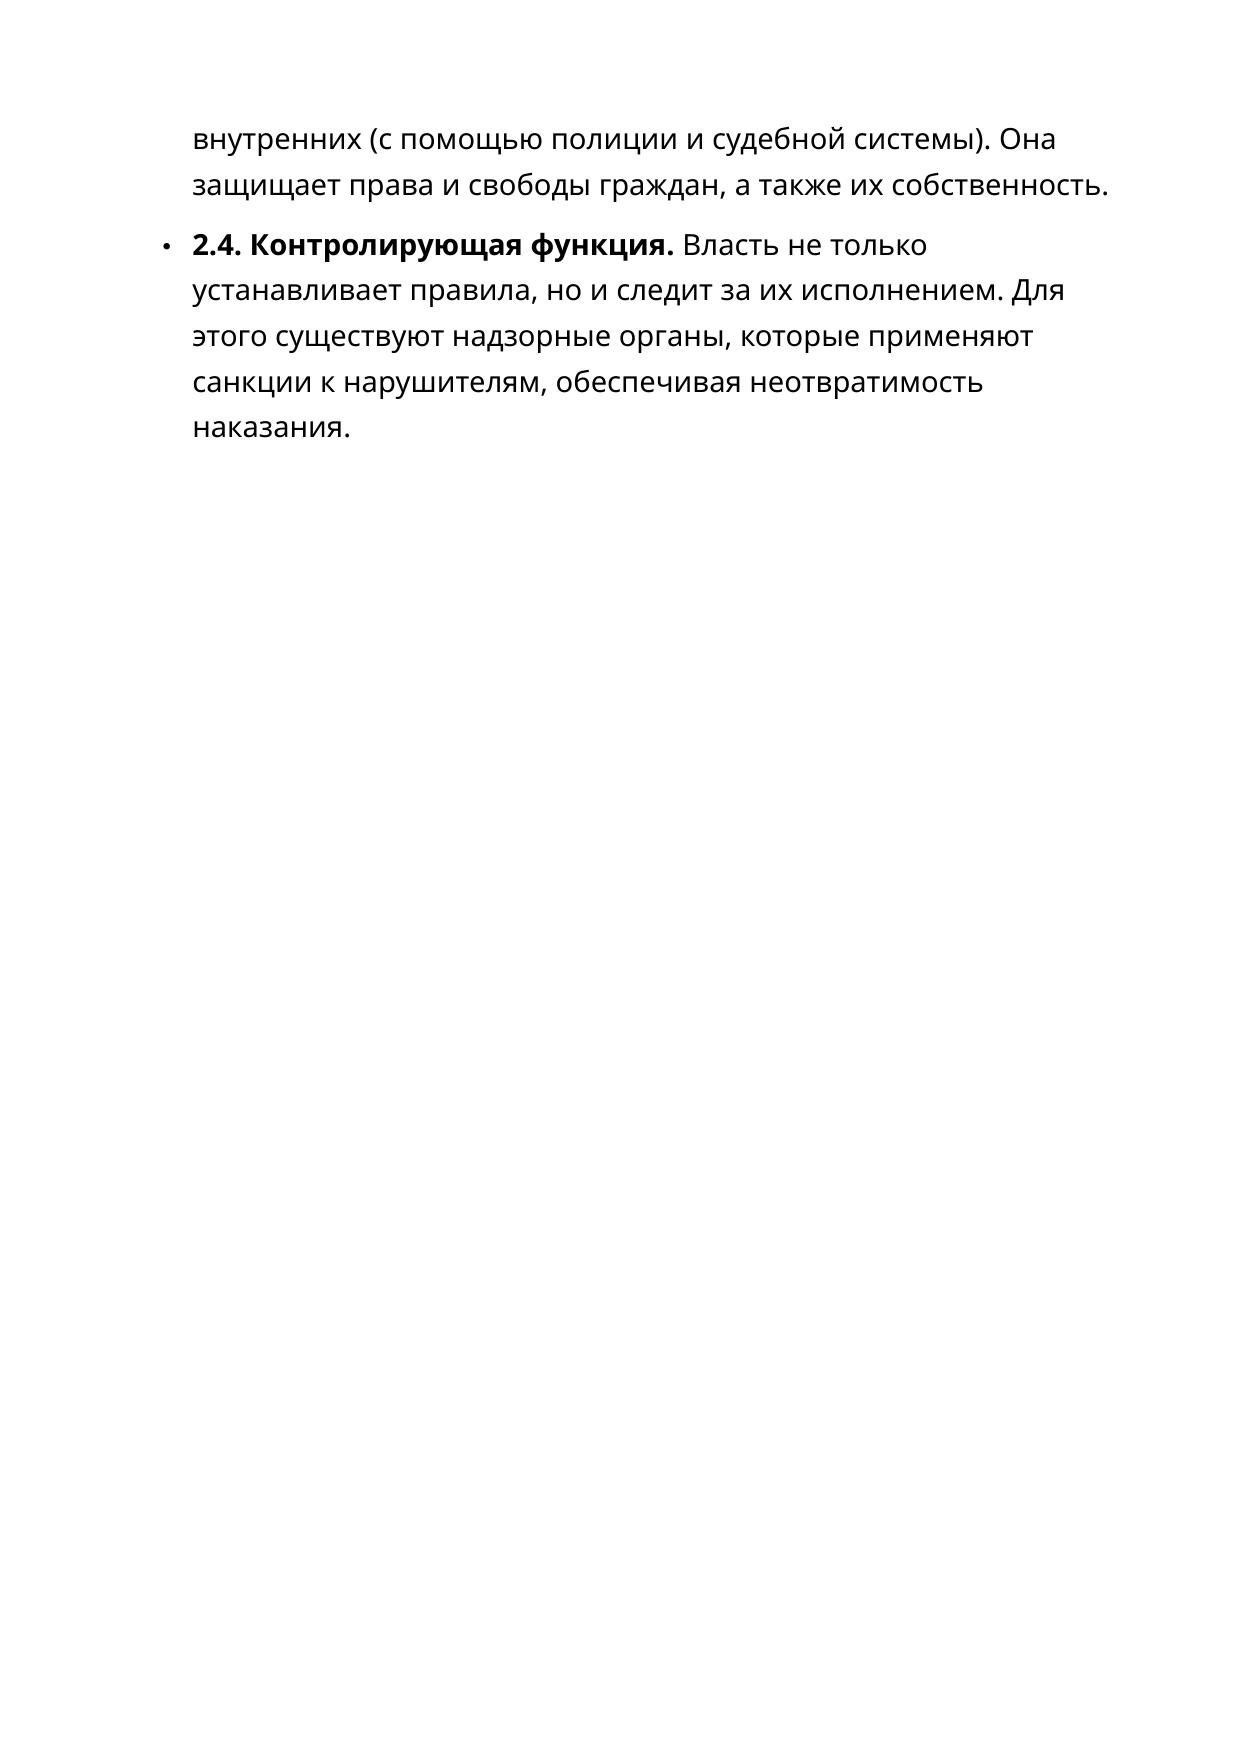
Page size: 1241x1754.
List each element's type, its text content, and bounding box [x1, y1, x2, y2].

list 2.4. Контролирующая функция. Власть не только устанавливает правила, но и следит за их исполнением. Для этого существуют надзорные органы, которые применяют санкции к нарушителям, обеспечивая неотвратимость наказания. [162, 224, 1122, 446]
list внутренних (с помощью полиции и судебной системы). Она защищает права и свободы граждан, а также их собственность. [162, 118, 1122, 203]
